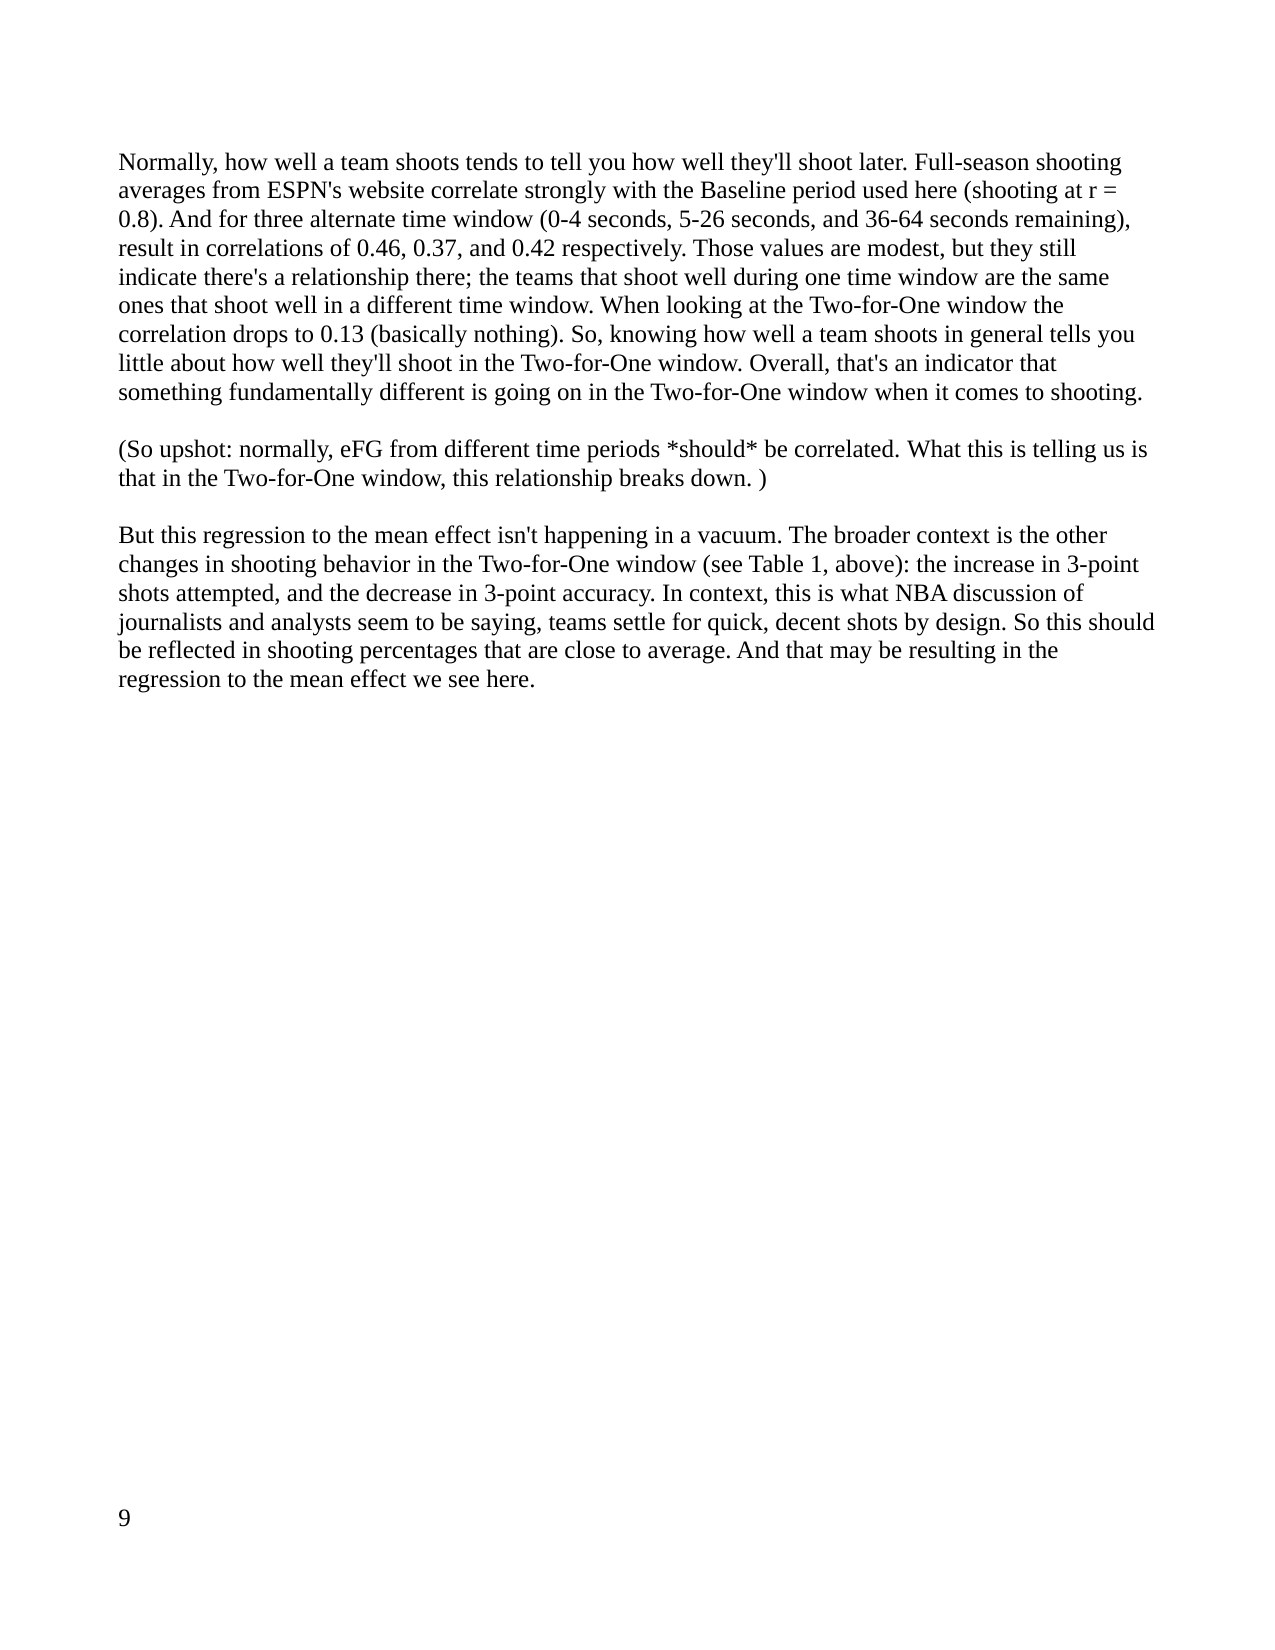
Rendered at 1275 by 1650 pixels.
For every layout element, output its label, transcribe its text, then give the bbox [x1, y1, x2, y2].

text But this regression to the mean effect isn't happening in a vacuum. The broader context is the other changes in shooting behavior in the Two-for-One window (see Table 1, above): the increase in 3-point shots attempted, and the decrease in 3-point accuracy. In context, this is what NBA discussion of journalists and analysts seem to be saying, teams settle for quick, decent shots by design. So this should be reflected in shooting percentages that are close to average. And that may be resulting in the regression to the mean effect we see here. [118, 521, 1157, 693]
text Normally, how well a team shoots tends to tell you how well they'll shoot later. Full-season shooting averages from ESPN's website correlate strongly with the Baseline period used here (shooting at r = 0.8). And for three alternate time window (0-4 seconds, 5-26 seconds, and 36-64 seconds remaining), result in correlations of 0.46, 0.37, and 0.42 respectively. Those values are modest, but they still indicate there's a relationship there; the teams that shoot well during one time window are the same ones that shoot well in a different time window. When looking at the Two-for-One window the correlation drops to 0.13 (basically nothing). So, knowing how well a team shoots in general tells you little about how well they'll shoot in the Two-for-One window. Overall, that's an indicator that something fundamentally different is going on in the Two-for-One window when it comes to shooting. [118, 147, 1157, 406]
text (So upshot: normally, eFG from different time periods *should* be correlated. What this is telling us is that in the Two-for-One window, this relationship breaks down. ) [118, 434, 1157, 492]
